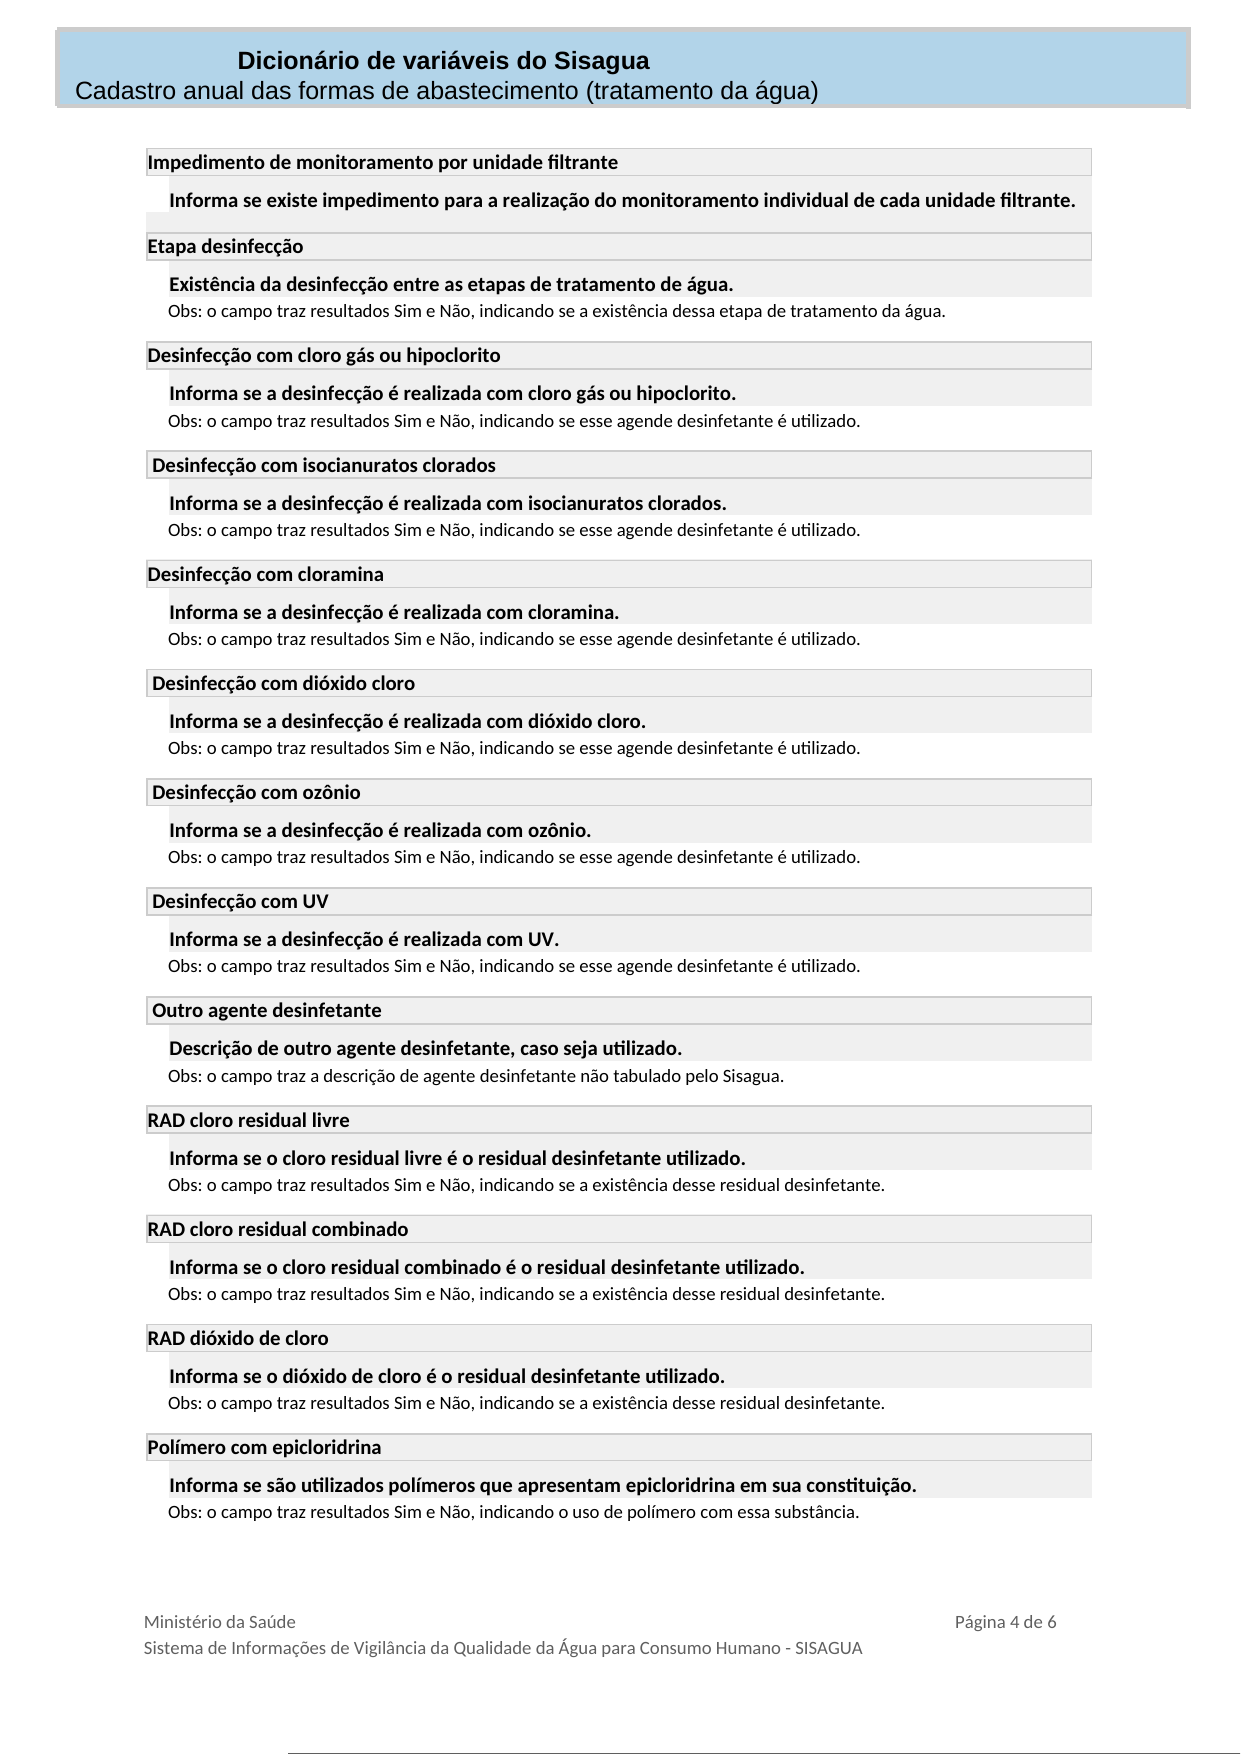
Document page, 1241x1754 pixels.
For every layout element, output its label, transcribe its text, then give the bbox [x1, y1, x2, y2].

text Obs: o campo traz resultados Sim e Não, indicando se esse agende desinfetante é utilizado. [168, 954, 1093, 977]
subtitle Impedimento de monitoramento por unidade filtrante [148, 149, 1091, 175]
text Obs: o campo traz resultados Sim e Não, indicando se esse agende desinfetante é utilizado. [168, 518, 1093, 541]
subtitle Informa se a desinfecção é realizada com UV. [169, 926, 1092, 952]
text Obs: o campo traz resultados Sim e Não, indicando se a existência desse residual desinfetante. [168, 1173, 1093, 1196]
text Obs: o campo traz resultados Sim e Não, indicando se esse agende desinfetante é utilizado. [168, 845, 1093, 868]
subtitle Desinfecção com ozônio [148, 780, 1091, 805]
text Obs: o campo traz resultados Sim e Não, indicando se a existência desse residual desinfetante. [168, 1391, 1093, 1414]
subtitle Informa se a desinfecção é realizada com dióxido cloro. [169, 708, 1092, 733]
subtitle Informa se a desinfecção é realizada com cloramina. [169, 599, 1092, 624]
subtitle Informa se a desinfecção é realizada com cloro gás ou hipoclorito. [169, 381, 1092, 406]
subtitle Informa se são utilizados polímeros que apresentam epicloridrina em sua constituição. [169, 1472, 1092, 1498]
subtitle Etapa desinfecção [148, 234, 1091, 259]
subtitle Desinfecção com UV [148, 889, 1091, 914]
subtitle RAD cloro residual livre [148, 1107, 1091, 1132]
subtitle Informa se o cloro residual combinado é o residual desinfetante utilizado. [169, 1254, 1092, 1279]
text Obs: o campo traz resultados Sim e Não, indicando se a existência desse residual desinfetante. [168, 1282, 1093, 1305]
text Obs: o campo traz resultados Sim e Não, indicando se esse agende desinfetante é utilizado. [168, 627, 1093, 650]
subtitle Informa se a desinfecção é realizada com ozônio. [169, 817, 1092, 843]
subtitle Desinfecção com dióxido cloro [148, 670, 1091, 696]
subtitle Existência da desinfecção entre as etapas de tratamento de água. [169, 271, 1092, 297]
subtitle Outro agente desinfetante [148, 998, 1091, 1023]
text Obs: o campo traz resultados Sim e Não, indicando se esse agende desinfetante é utilizado. [168, 736, 1093, 759]
subtitle Desinfecção com isocianuratos clorados [148, 452, 1091, 477]
subtitle Descrição de outro agente desinfetante, caso seja utilizado. [169, 1036, 1092, 1061]
subtitle Informa se existe impedimento para a realização do monitoramento individual de cada unidade filtrante. [169, 187, 1092, 212]
subtitle Informa se o dióxido de cloro é o residual desinfetante utilizado. [169, 1363, 1092, 1388]
text Obs: o campo traz resultados Sim e Não, indicando o uso de polímero com essa substância. [168, 1500, 1093, 1523]
subtitle RAD dióxido de cloro [148, 1325, 1091, 1351]
subtitle Desinfecção com cloro gás ou hipoclorito [148, 343, 1091, 368]
text Obs: o campo traz a descrição de agente desinfetante não tabulado pelo Sisagua. [168, 1064, 1093, 1087]
subtitle Informa se o cloro residual livre é o residual desinfetante utilizado. [169, 1145, 1092, 1170]
text Obs: o campo traz resultados Sim e Não, indicando se a existência dessa etapa de tratamento da água. [168, 299, 1093, 322]
subtitle Informa se a desinfecção é realizada com isocianuratos clorados. [169, 490, 1092, 515]
subtitle Polímero com epicloridrina [148, 1435, 1091, 1460]
subtitle Desinfecção com cloramina [148, 561, 1091, 587]
subtitle RAD cloro residual combinado [148, 1216, 1091, 1242]
text Obs: o campo traz resultados Sim e Não, indicando se esse agende desinfetante é utilizado. [168, 409, 1093, 432]
